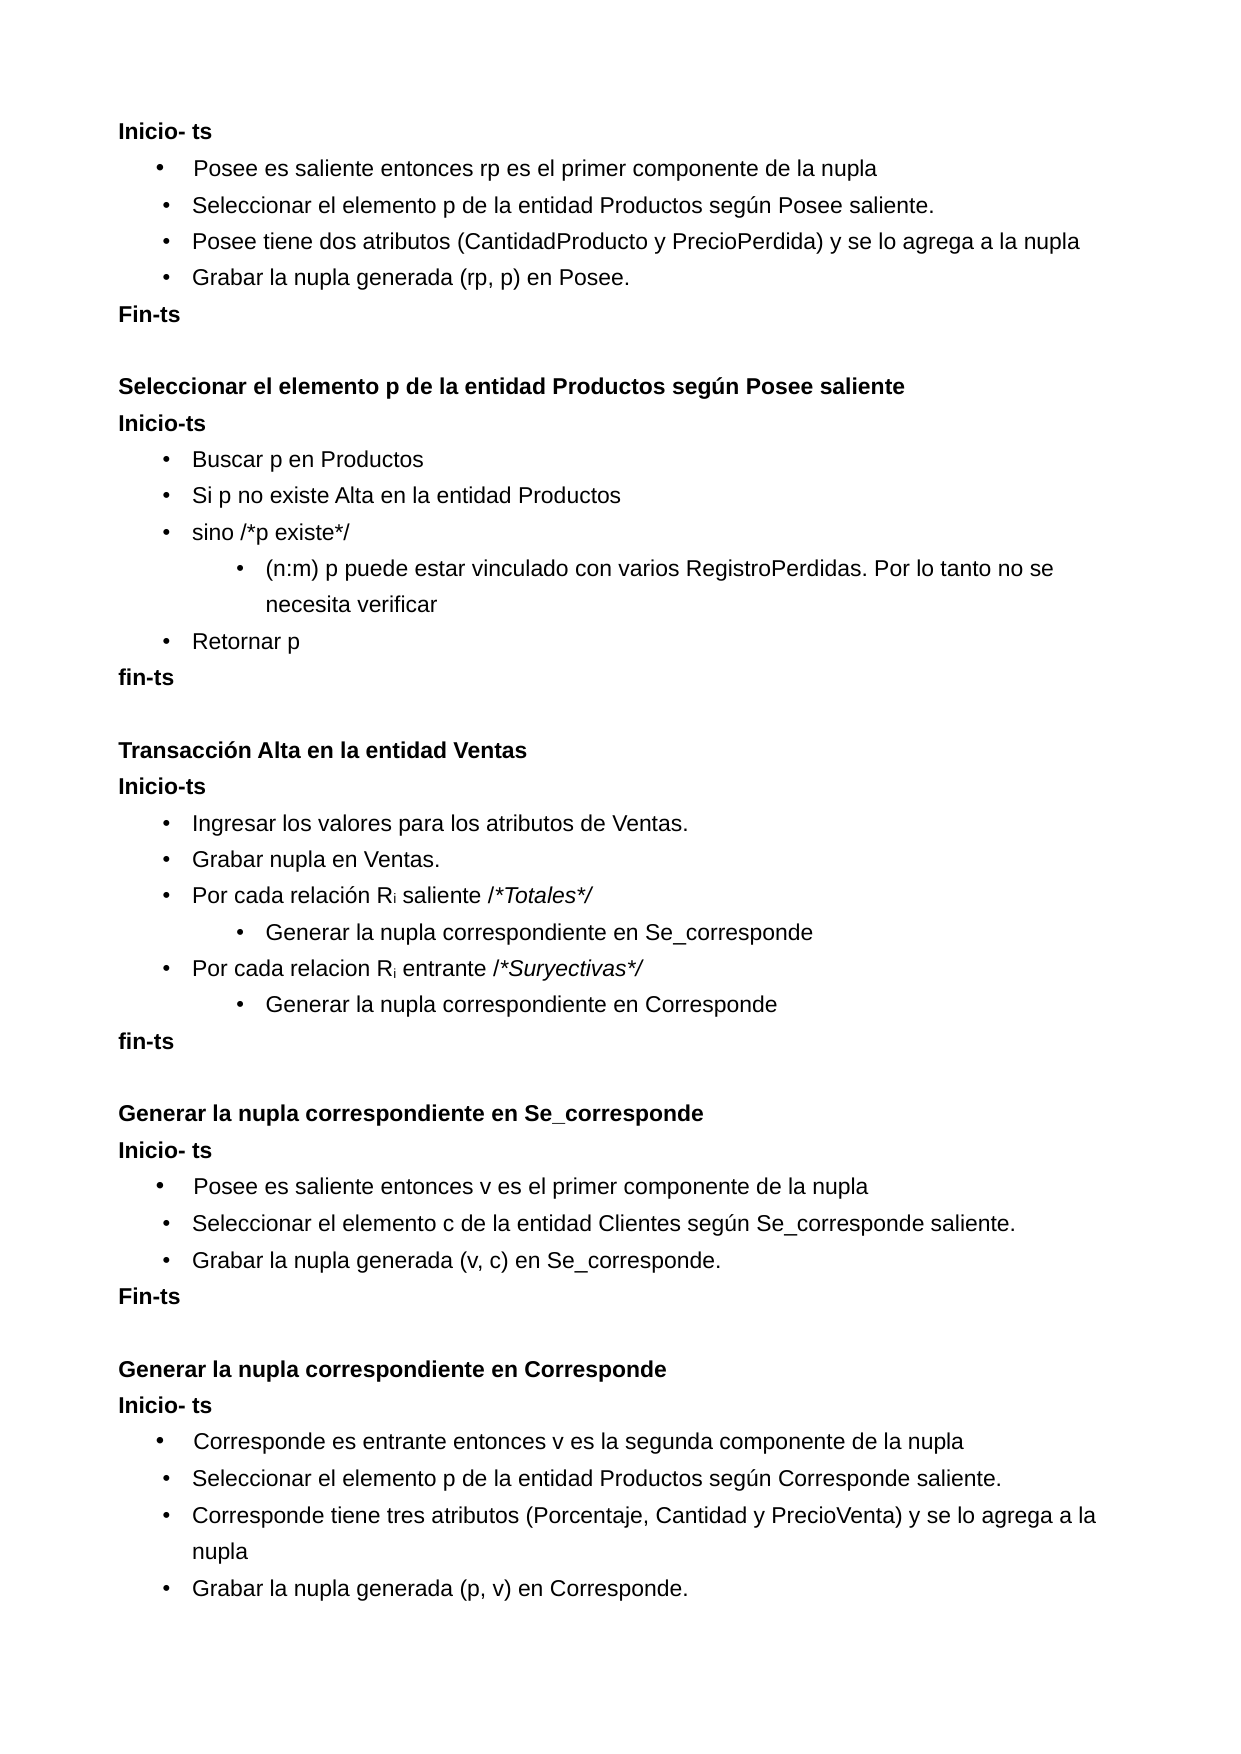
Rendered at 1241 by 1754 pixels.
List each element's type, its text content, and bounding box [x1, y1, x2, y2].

list sino /*p existe*/ [162, 519, 1122, 545]
list Grabar la nupla generada (p, v) en Corresponde. [162, 1574, 1122, 1601]
list Por cada relacion Ri entrante /*Suryectivas*/ [162, 955, 1122, 981]
list Seleccionar el elemento p de la entidad Productos según Posee saliente. [162, 192, 1122, 218]
list Posee tiene dos atributos (CantidadProducto y PrecioPerdida) y se lo agrega a la nupla [162, 228, 1122, 254]
text Generar la nupla correspondiente en Corresponde [118, 1356, 1122, 1382]
text Fin-ts [118, 1283, 1122, 1309]
list Buscar p en Productos [162, 446, 1122, 472]
list Generar la nupla correspondiente en Corresponde [236, 991, 1122, 1018]
list Corresponde es entrante entonces v es la segunda componente de la nupla [156, 1428, 1122, 1455]
list Seleccionar el elemento c de la entidad Clientes según Se_corresponde saliente. [162, 1210, 1122, 1237]
text Fin-ts [118, 301, 1122, 327]
list Seleccionar el elemento p de la entidad Productos según Corresponde saliente. [162, 1465, 1122, 1492]
list Corresponde tiene tres atributos (Porcentaje, Cantidad y PrecioVenta) y se lo agrega a la nupla [162, 1502, 1122, 1564]
text Inicio-ts [118, 410, 1122, 436]
list Retornar p [162, 628, 1122, 654]
list Ingresar los valores para los atributos de Ventas. [162, 809, 1122, 836]
text Generar la nupla correspondiente en Se_corresponde [118, 1100, 1122, 1127]
text fin-ts [118, 1028, 1122, 1054]
list Si p no existe Alta en la entidad Productos [162, 482, 1122, 509]
text Inicio- ts [118, 1392, 1122, 1418]
text Transacción Alta en la entidad Ventas [118, 737, 1122, 763]
list Posee es saliente entonces rp es el primer componente de la nupla [156, 154, 1122, 181]
text fin-ts [118, 664, 1122, 691]
text Seleccionar el elemento p de la entidad Productos según Posee saliente [118, 373, 1122, 400]
list Por cada relación Ri saliente /*Totales*/ [162, 882, 1122, 909]
list Grabar la nupla generada (v, c) en Se_corresponde. [162, 1247, 1122, 1273]
text Inicio- ts [118, 1137, 1122, 1163]
list (n:m) p puede estar vinculado con varios RegistroPerdidas. Por lo tanto no se necesita verificar [236, 555, 1122, 618]
text Inicio-ts [118, 773, 1122, 799]
text Inicio- ts [118, 118, 1122, 144]
list Posee es saliente entonces v es el primer componente de la nupla [156, 1173, 1122, 1200]
list Generar la nupla correspondiente en Se_corresponde [236, 919, 1122, 945]
list Grabar nupla en Ventas. [162, 846, 1122, 872]
list Grabar la nupla generada (rp, p) en Posee. [162, 264, 1122, 291]
